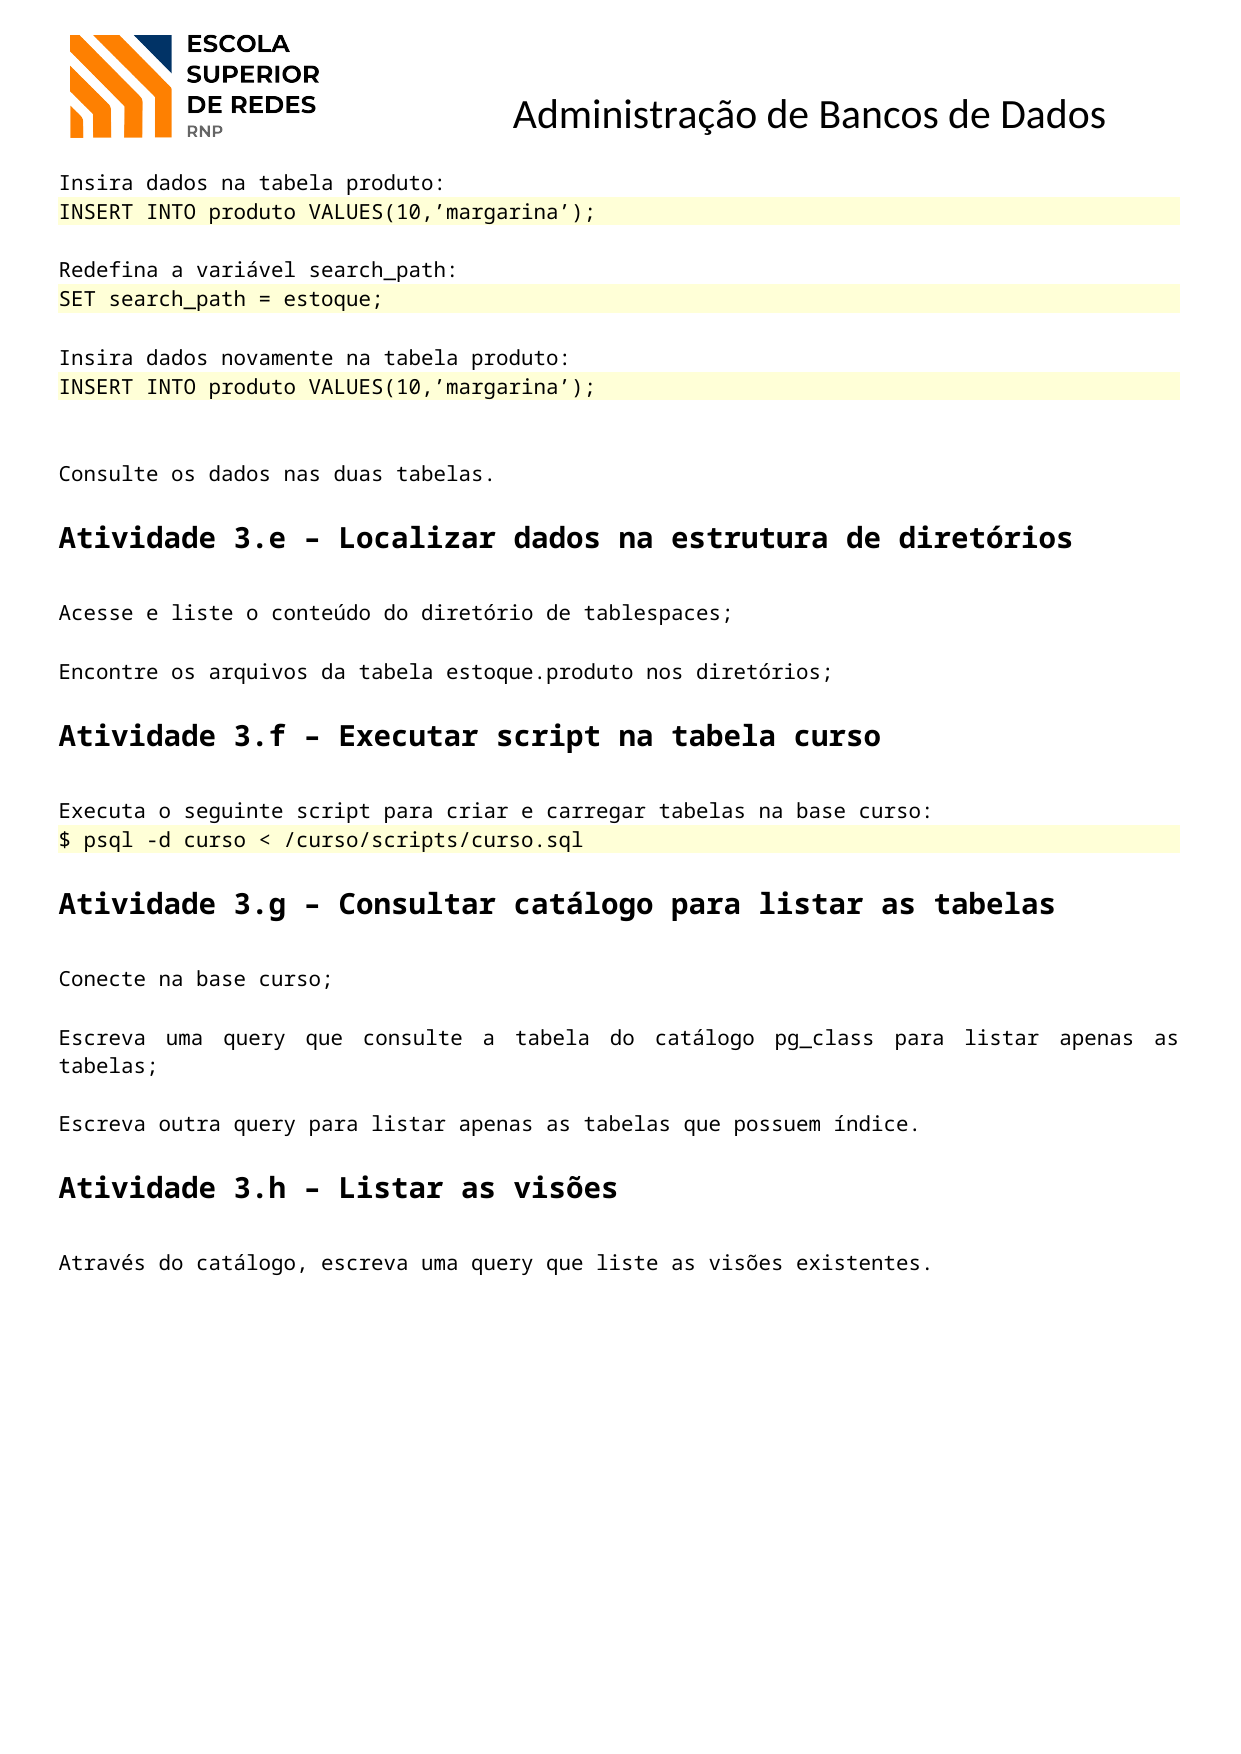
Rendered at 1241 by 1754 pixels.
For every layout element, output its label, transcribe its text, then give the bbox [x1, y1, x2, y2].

title Redefina a variável search_path: [58, 255, 1180, 283]
title Insira dados na tabela produto: [58, 168, 1180, 196]
title Atividade 3.h – Listar as visões [58, 1168, 1180, 1207]
title Através do catálogo, escreva uma query que liste as visões existentes. [58, 1248, 1180, 1277]
title Atividade 3.e – Localizar dados na estrutura de diretórios [58, 518, 1180, 557]
title Acesse e liste o conteúdo do diretório de tablespaces; [58, 598, 1180, 627]
title Atividade 3.g – Consultar catálogo para listar as tabelas [58, 883, 1180, 923]
title Escreva uma query que consulte a tabela do catálogo pg_class para listar apenas as tabelas; [58, 1023, 1180, 1079]
title Escreva outra query para listar apenas as tabelas que possuem índice. [58, 1109, 1180, 1138]
title Executa o seguinte script para criar e carregar tabelas na base curso: [58, 796, 1180, 824]
title INSERT INTO produto VALUES(10,’margarina’); [58, 372, 1180, 400]
title INSERT INTO produto VALUES(10,’margarina’); [58, 197, 1180, 225]
title Atividade 3.f – Executar script na tabela curso [58, 715, 1180, 755]
title Encontre os arquivos da tabela estoque.produto nos diretórios; [58, 657, 1180, 685]
title Consulte os dados nas duas tabelas. [58, 459, 1180, 488]
title Insira dados novamente na tabela produto: [58, 343, 1180, 371]
picture [70, 31, 333, 138]
title $ psql -d curso < /curso/scripts/curso.sql [58, 825, 1180, 853]
title SET search_path = estoque; [58, 284, 1180, 313]
title Conecte na base curso; [58, 964, 1180, 993]
